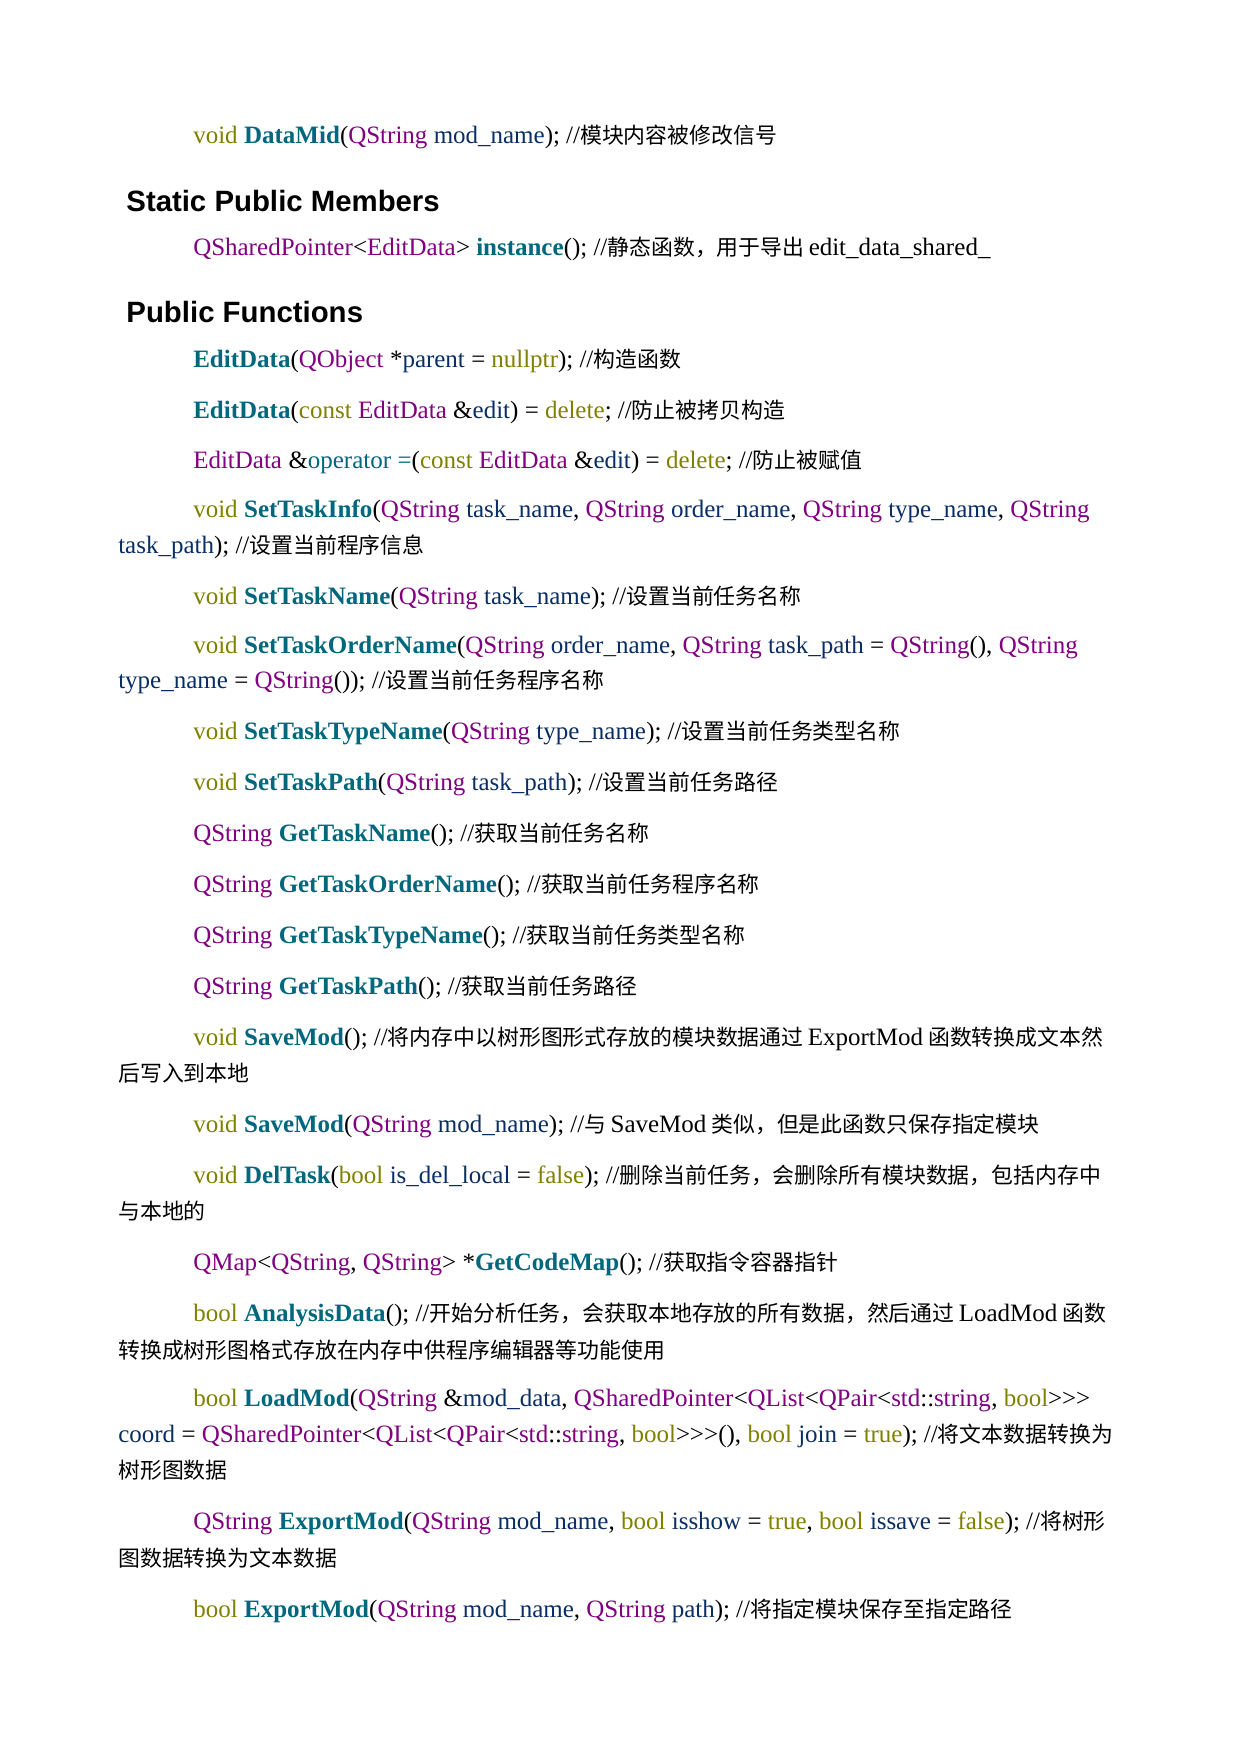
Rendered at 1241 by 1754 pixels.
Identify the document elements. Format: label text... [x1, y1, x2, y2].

text bool ExportMod(QString mod_name, QString path); //将指定模块保存至指定路径 [118, 1592, 1122, 1623]
text EditData(QObject *parent = nullptr); //构造函数 [118, 342, 1122, 373]
text void SetTaskName(QString task_name); //设置当前任务名称 [118, 579, 1122, 611]
text EditData &operator =(const EditData &edit) = delete; //防止被赋值 [118, 443, 1122, 475]
text QSharedPointer<EditData> instance(); //静态函数，用于导出edit_data_shared_ [118, 230, 1122, 262]
text QString ExportMod(QString mod_name, bool isshow = true, bool issave = false); //将树形图数据转换为文本数据 [118, 1504, 1122, 1572]
text void DataMid(QString mod_name); //模块内容被修改信号 [118, 118, 1122, 150]
text bool LoadMod(QString &mod_data, QSharedPointer<QList<QPair<std::string, bool>>> coord = QSharedPointer<QList<QPair<std::string, bool>>>(), bool join = true); //将文本数据转换为树形图数据 [118, 1383, 1122, 1485]
text void SetTaskPath(QString task_path); //设置当前任务路径 [118, 765, 1122, 797]
text QString GetTaskName(); //获取当前任务名称 [118, 816, 1122, 848]
text void SetTaskTypeName(QString type_name); //设置当前任务类型名称 [118, 714, 1122, 746]
text QMap<QString, QString> *GetCodeMap(); //获取指令容器指针 [118, 1245, 1122, 1277]
subtitle Public Functions [118, 295, 1122, 329]
text EditData(const EditData &edit) = delete; //防止被拷贝构造 [118, 393, 1122, 424]
text void SetTaskOrderName(QString order_name, QString task_path = QString(), QString type_name = QString()); //设置当前任务程序名称 [118, 630, 1122, 695]
text QString GetTaskTypeName(); //获取当前任务类型名称 [118, 918, 1122, 949]
text void SaveMod(); //将内存中以树形图形式存放的模块数据通过ExportMod函数转换成文本然后写入到本地 [118, 1020, 1122, 1088]
text void DelTask(bool is_del_local = false); //删除当前任务，会删除所有模块数据，包括内存中与本地的 [118, 1158, 1122, 1226]
text void SaveMod(QString mod_name); //与SaveMod类似，但是此函数只保存指定模块 [118, 1107, 1122, 1139]
text void SetTaskInfo(QString task_name, QString order_name, QString type_name, QString task_path); //设置当前程序信息 [118, 494, 1122, 559]
text QString GetTaskPath(); //获取当前任务路径 [118, 969, 1122, 1001]
text QString GetTaskOrderName(); //获取当前任务程序名称 [118, 867, 1122, 899]
subtitle Static Public Members [118, 184, 1122, 217]
text bool AnalysisData(); //开始分析任务，会获取本地存放的所有数据，然后通过LoadMod函数转换成树形图格式存放在内存中供程序编辑器等功能使用 [118, 1296, 1122, 1364]
